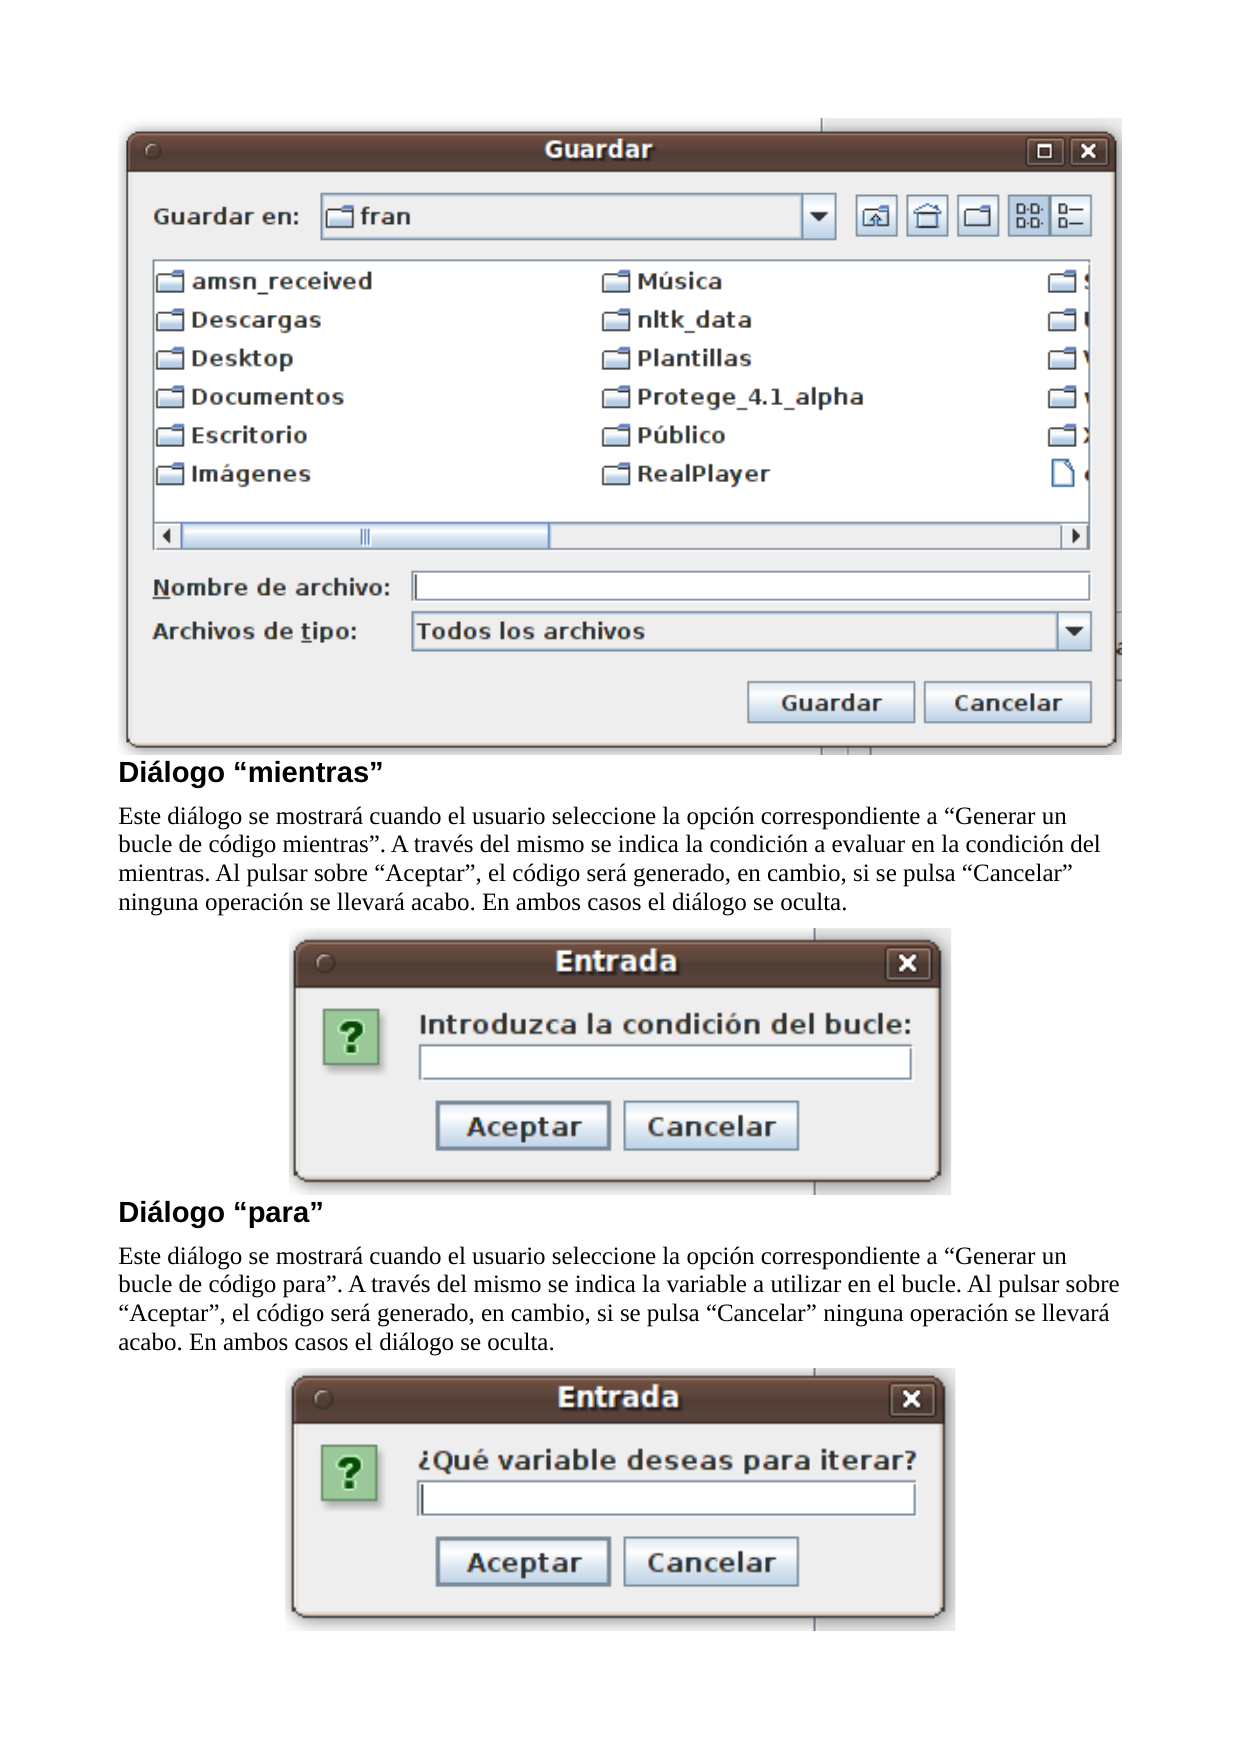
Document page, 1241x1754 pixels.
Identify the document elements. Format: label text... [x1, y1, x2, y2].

subtitle Diálogo “mientras” [118, 755, 1122, 788]
subtitle Diálogo “para” [118, 953, 1122, 1228]
picture [288, 928, 952, 1195]
text Este diálogo se mostrará cuando el usuario seleccione la opción correspondiente a “Generar un bucle de código para”. A través del mismo se indica la variable a utilizar en el bucle. Al pulsar sobre “Aceptar”, el código será generado, en cambio, si se pulsa “Cancelar” ninguna operación se llevará acabo. En ambos casos el diálogo se oculta. [118, 1241, 1122, 1356]
picture [284, 1368, 956, 1631]
picture [118, 118, 1122, 755]
text Este diálogo se mostrará cuando el usuario seleccione la opción correspondiente a “Generar un bucle de código mientras”. A través del mismo se indica la condición a evaluar en la condición del mientras. Al pulsar sobre “Aceptar”, el código será generado, en cambio, si se pulsa “Cancelar” ninguna operación se llevará acabo. En ambos casos el diálogo se oculta. [118, 801, 1122, 916]
